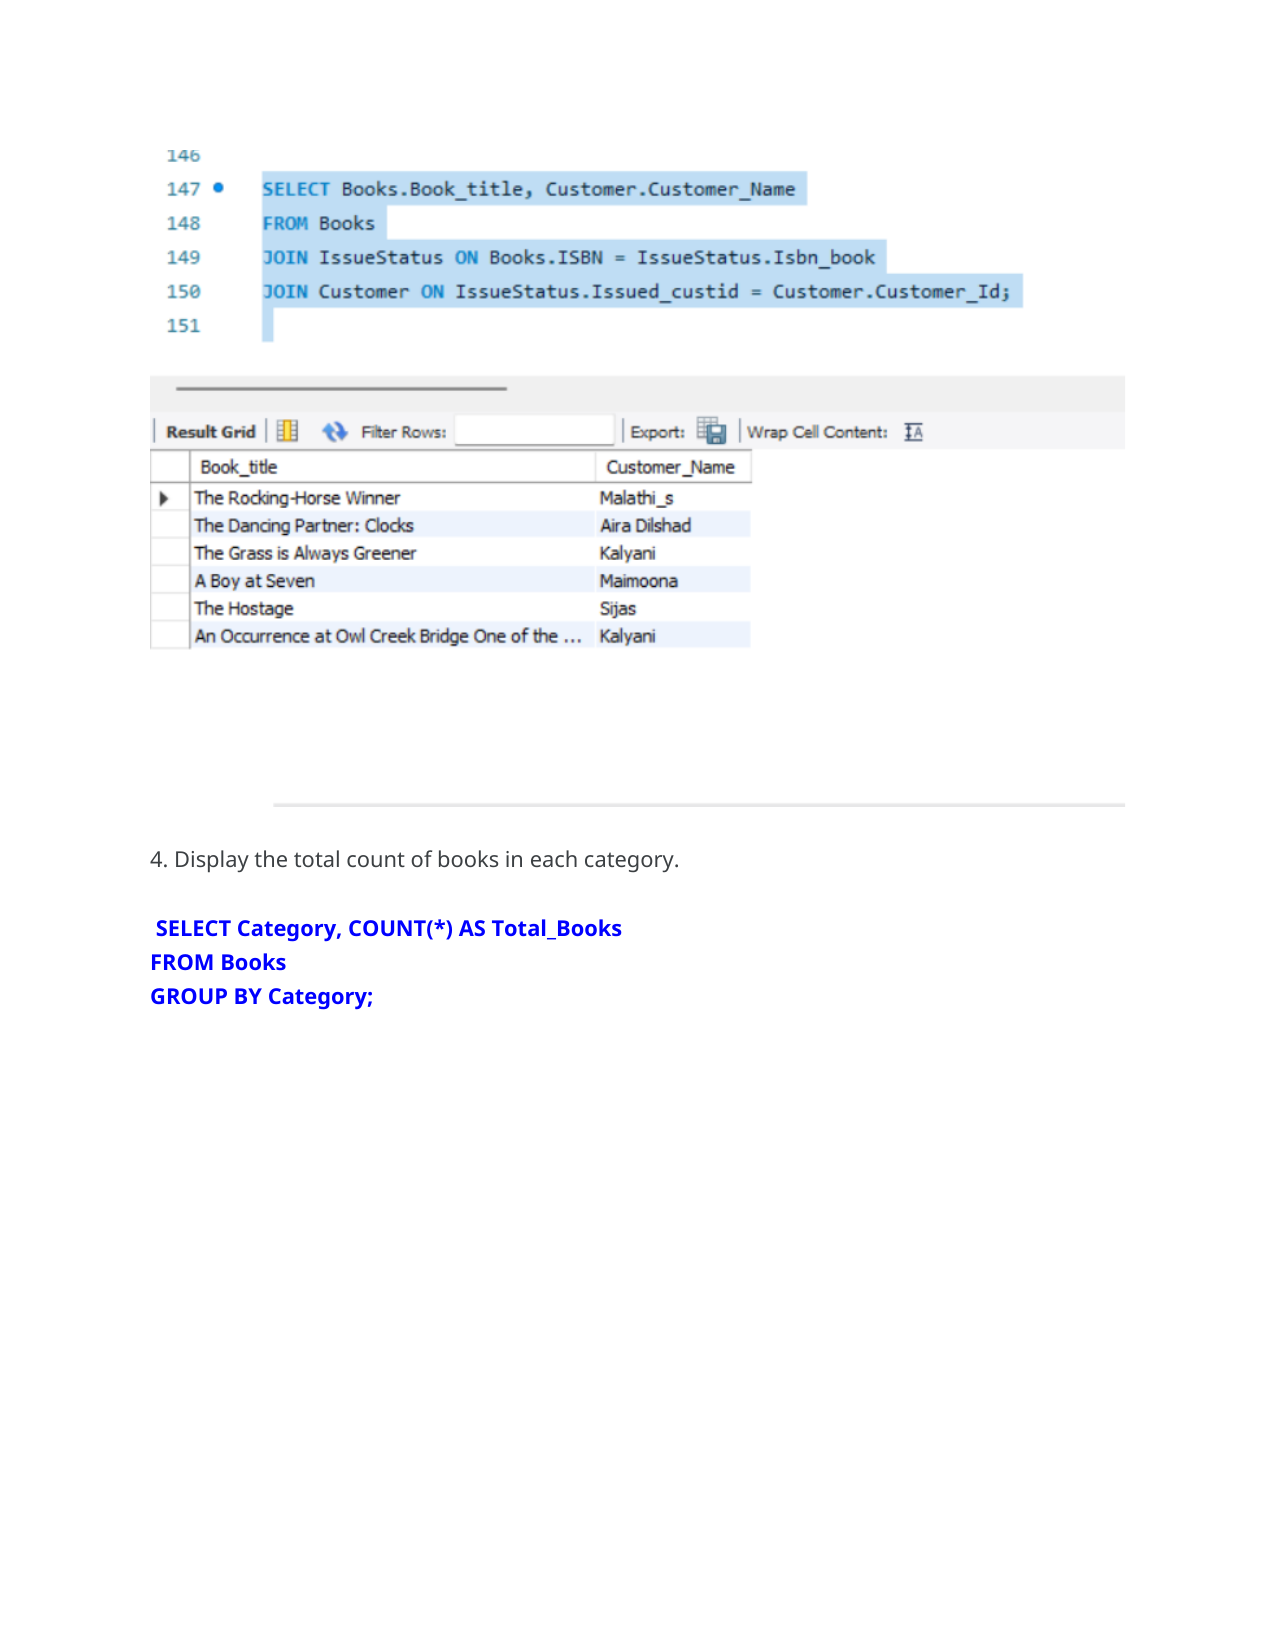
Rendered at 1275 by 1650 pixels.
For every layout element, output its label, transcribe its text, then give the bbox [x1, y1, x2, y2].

picture [150, 150, 1125, 807]
text GROUP BY Category; [150, 981, 1125, 1011]
text FROM Books [150, 947, 1125, 977]
text SELECT Category, COUNT(*) AS Total_Books [150, 913, 1125, 942]
text 4. Display the total count of books in each category. [150, 844, 1125, 874]
